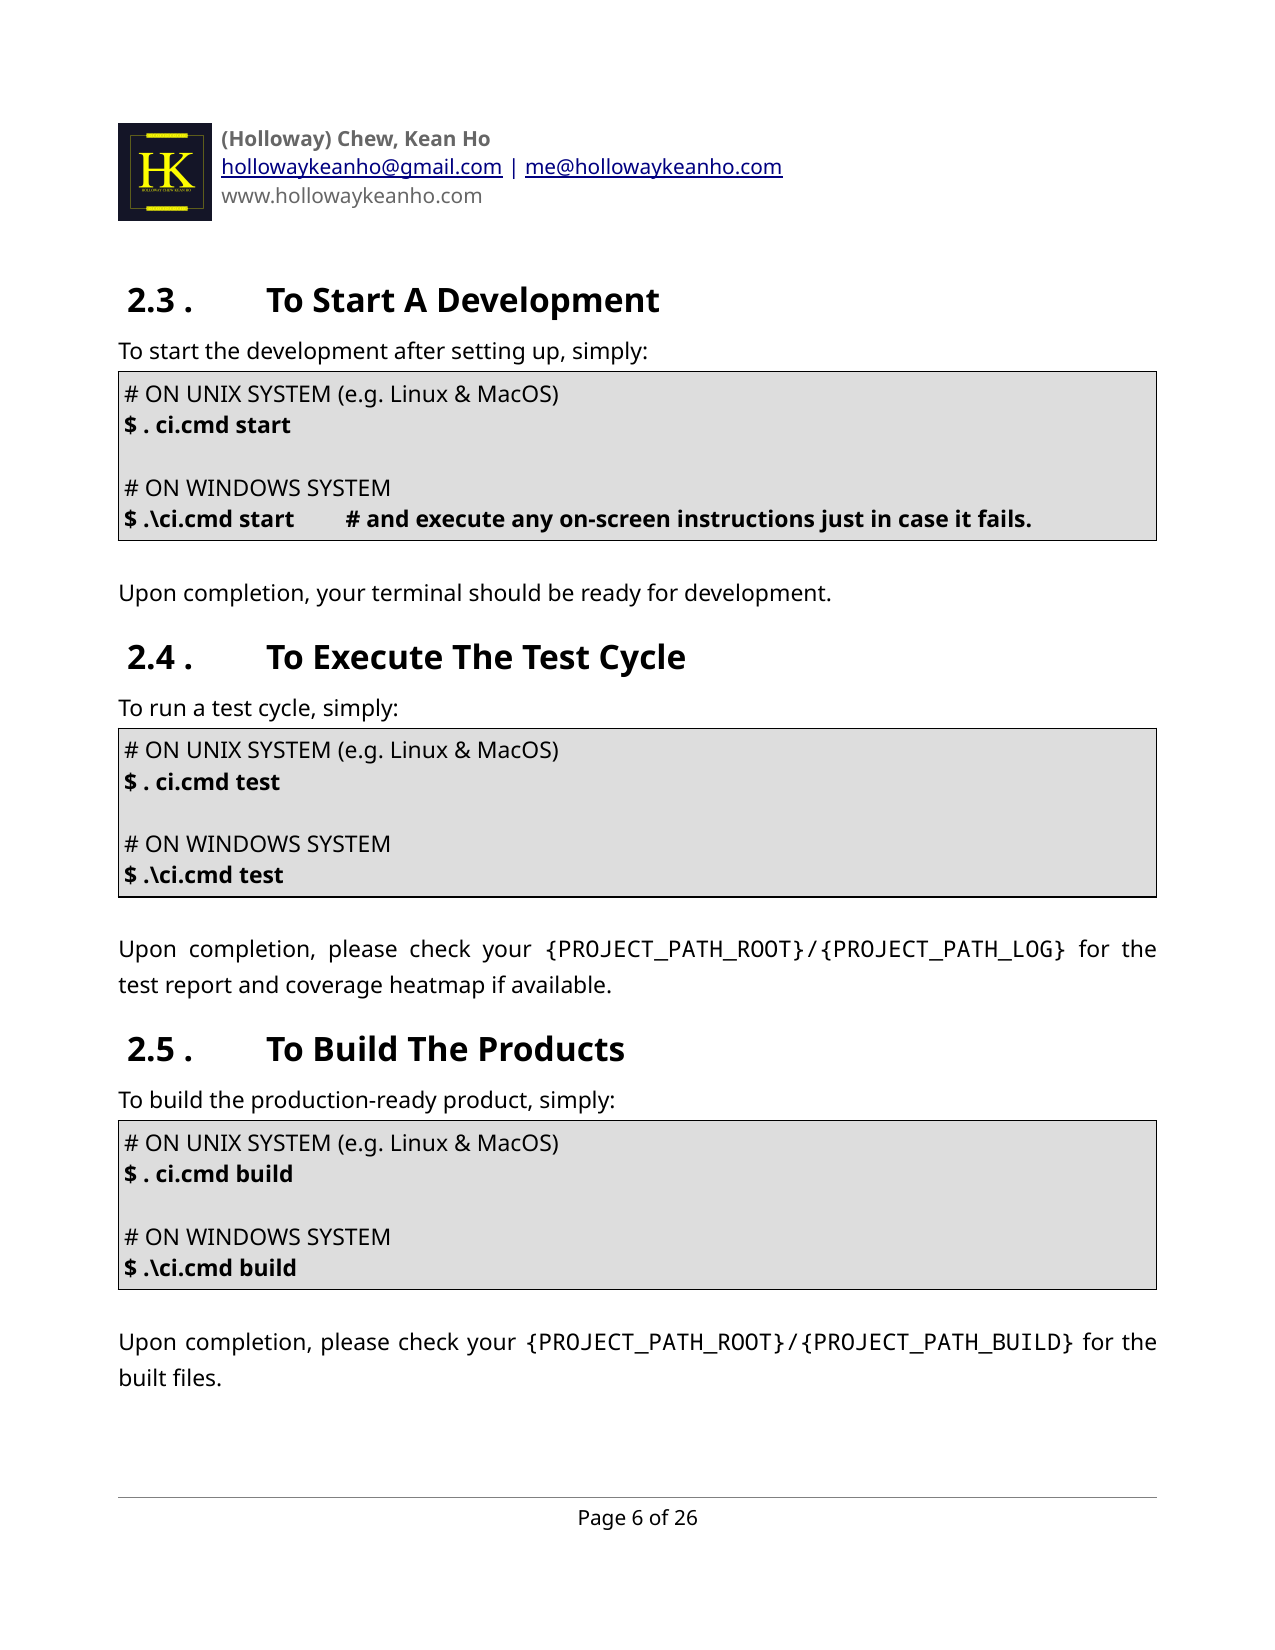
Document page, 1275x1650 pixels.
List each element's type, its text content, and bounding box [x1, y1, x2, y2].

subtitle To Build The Products [118, 1026, 1157, 1072]
subtitle To Start A Development [118, 277, 1157, 322]
text Upon completion, please check your {PROJECT_PATH_ROOT}/{PROJECT_PATH_BUILD} for the built files. [118, 1326, 1157, 1393]
text To run a test cycle, simply: [118, 692, 1157, 723]
table_header # ON UNIX SYSTEM (e.g. Linux & MacOS) $ . ci.cmd start # ON WINDOWS SYSTEM $ .\ci.cmd start # and execute any on-screen instructions just in case it fails. [119, 372, 1156, 540]
subtitle To Execute The Test Cycle [118, 633, 1157, 679]
text To start the development after setting up, simply: [118, 335, 1157, 366]
text Upon completion, your terminal should be ready for development. [118, 577, 1157, 608]
table_header # ON UNIX SYSTEM (e.g. Linux & MacOS) $ . ci.cmd build # ON WINDOWS SYSTEM $ .\ci.cmd build [119, 1121, 1156, 1289]
table_header # ON UNIX SYSTEM (e.g. Linux & MacOS) $ . ci.cmd test # ON WINDOWS SYSTEM $ .\ci.cmd test [119, 729, 1156, 896]
text To build the production-ready product, simply: [118, 1084, 1157, 1116]
picture [118, 123, 212, 221]
text Upon completion, please check your {PROJECT_PATH_ROOT}/{PROJECT_PATH_LOG} for the test report and coverage heatmap if available. [118, 933, 1157, 1001]
